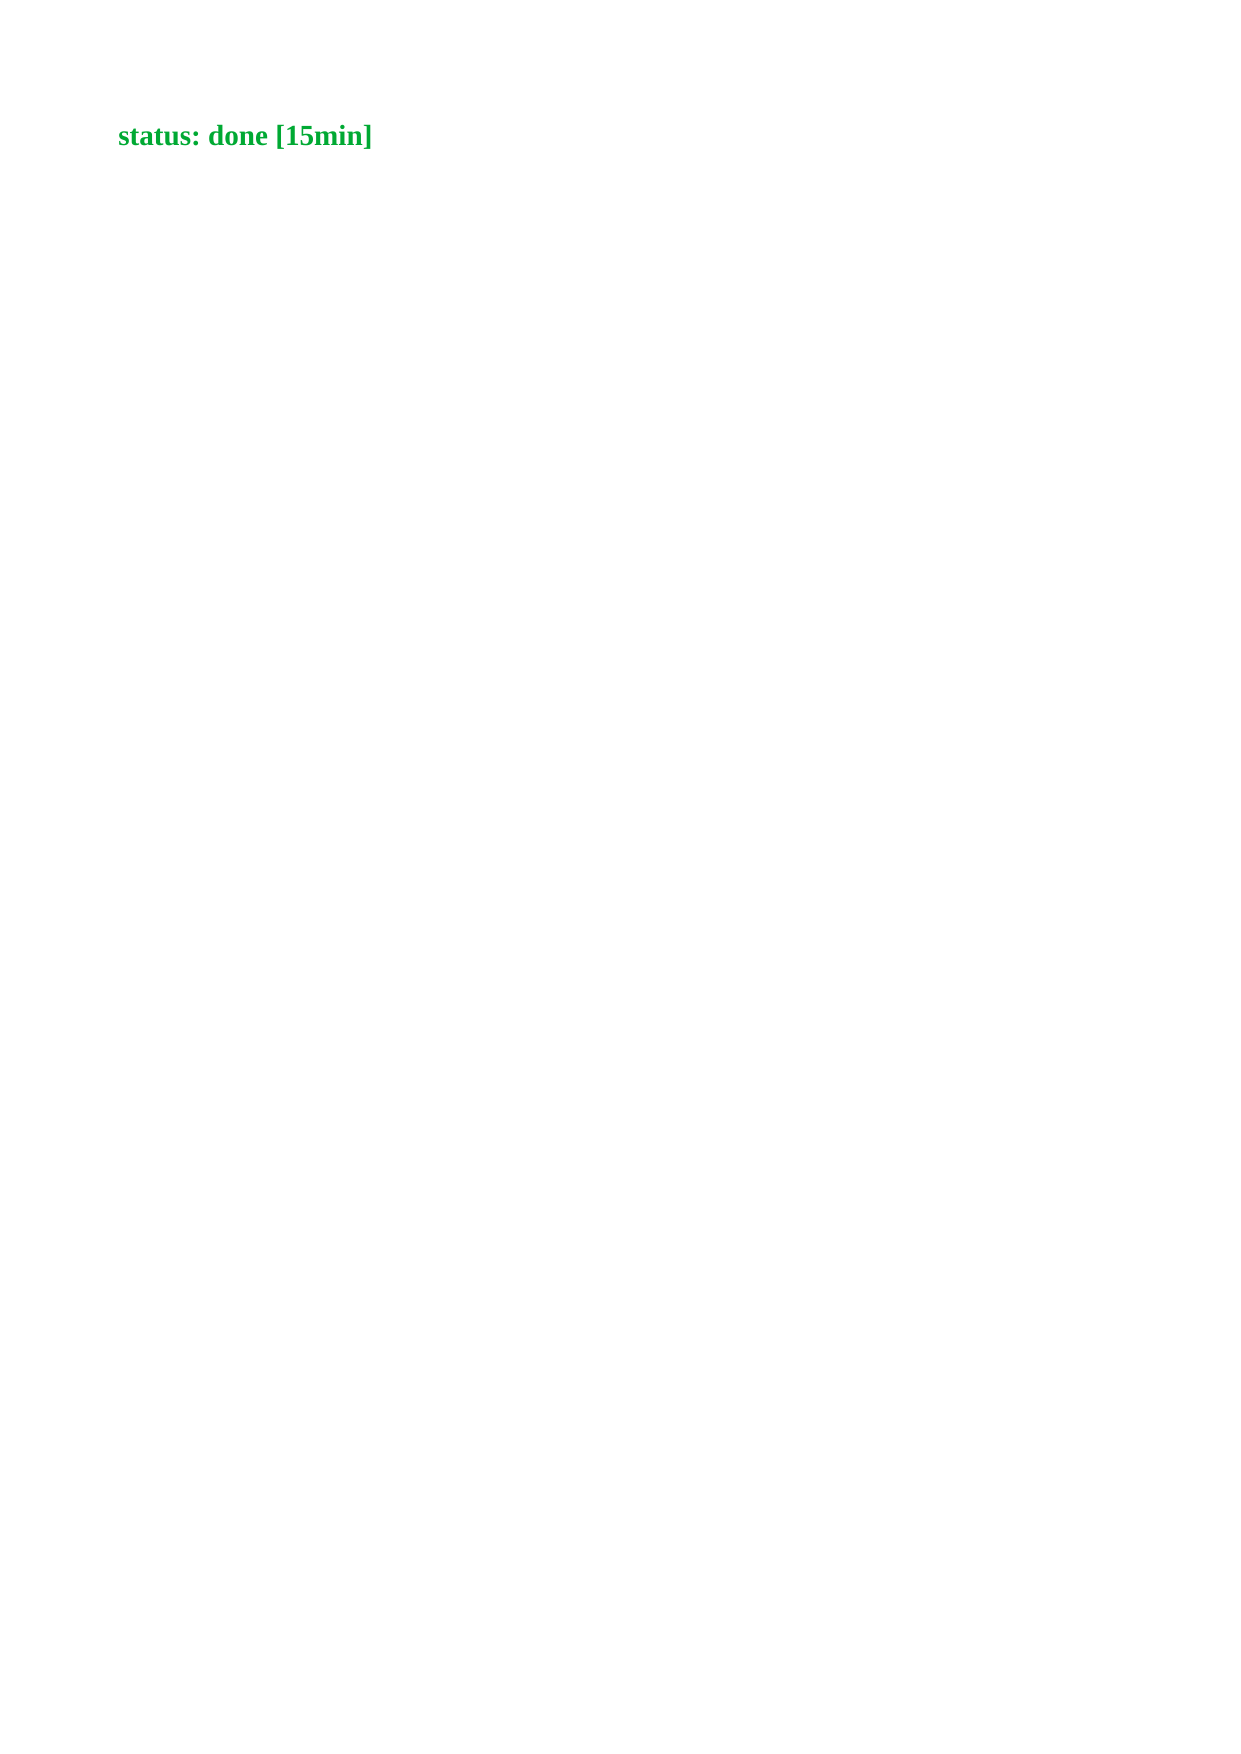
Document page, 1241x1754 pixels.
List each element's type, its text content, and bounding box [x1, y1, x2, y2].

text status: done [15min] [118, 118, 1122, 152]
